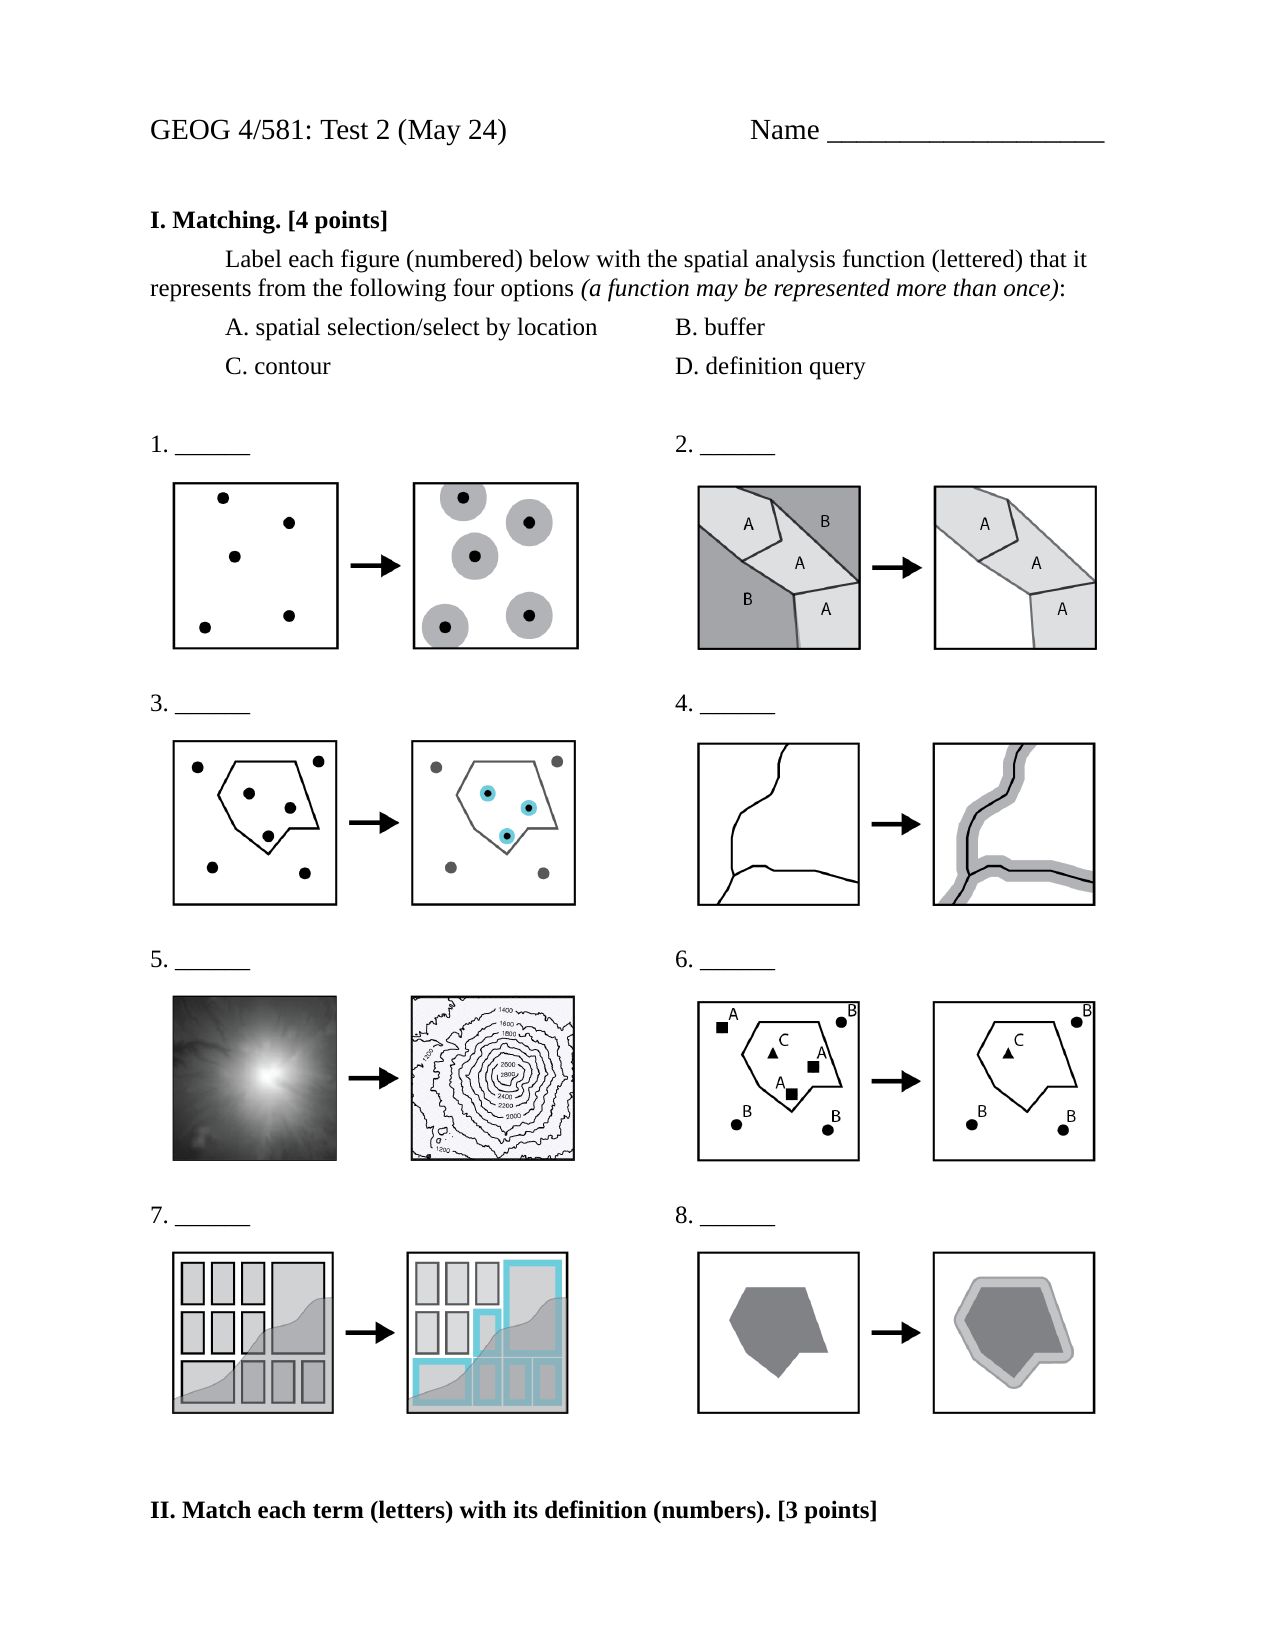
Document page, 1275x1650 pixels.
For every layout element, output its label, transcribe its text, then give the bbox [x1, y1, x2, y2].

picture [675, 719, 1117, 929]
text GEOG 4/581: Test 2 (May 24) Name ___________________ [150, 112, 1125, 146]
picture [150, 458, 601, 673]
text II. Match each term (letters) with its definition (numbers). [3 points] [150, 1495, 1125, 1524]
picture [150, 1228, 590, 1437]
picture [150, 716, 598, 929]
picture [675, 462, 1118, 673]
text 5. ______ 6. ______ [150, 944, 1125, 1189]
picture [675, 978, 1117, 1184]
text 3. ______ 4. ______ [150, 688, 1125, 934]
text 1. ______ 2. ______ [150, 429, 1125, 678]
text I. Matching. [4 points] [150, 205, 1125, 234]
picture [675, 1228, 1117, 1437]
picture [150, 973, 597, 1184]
text 7. ______ 8. ______ [150, 1200, 1125, 1442]
text Label each figure (numbered) below with the spatial analysis function (lettered) that it represents from the following four options (a function may be represented more than once): [150, 244, 1125, 302]
text A. spatial selection/select by location B. buffer [150, 312, 1125, 341]
text C. contour D. definition query [150, 351, 1125, 380]
